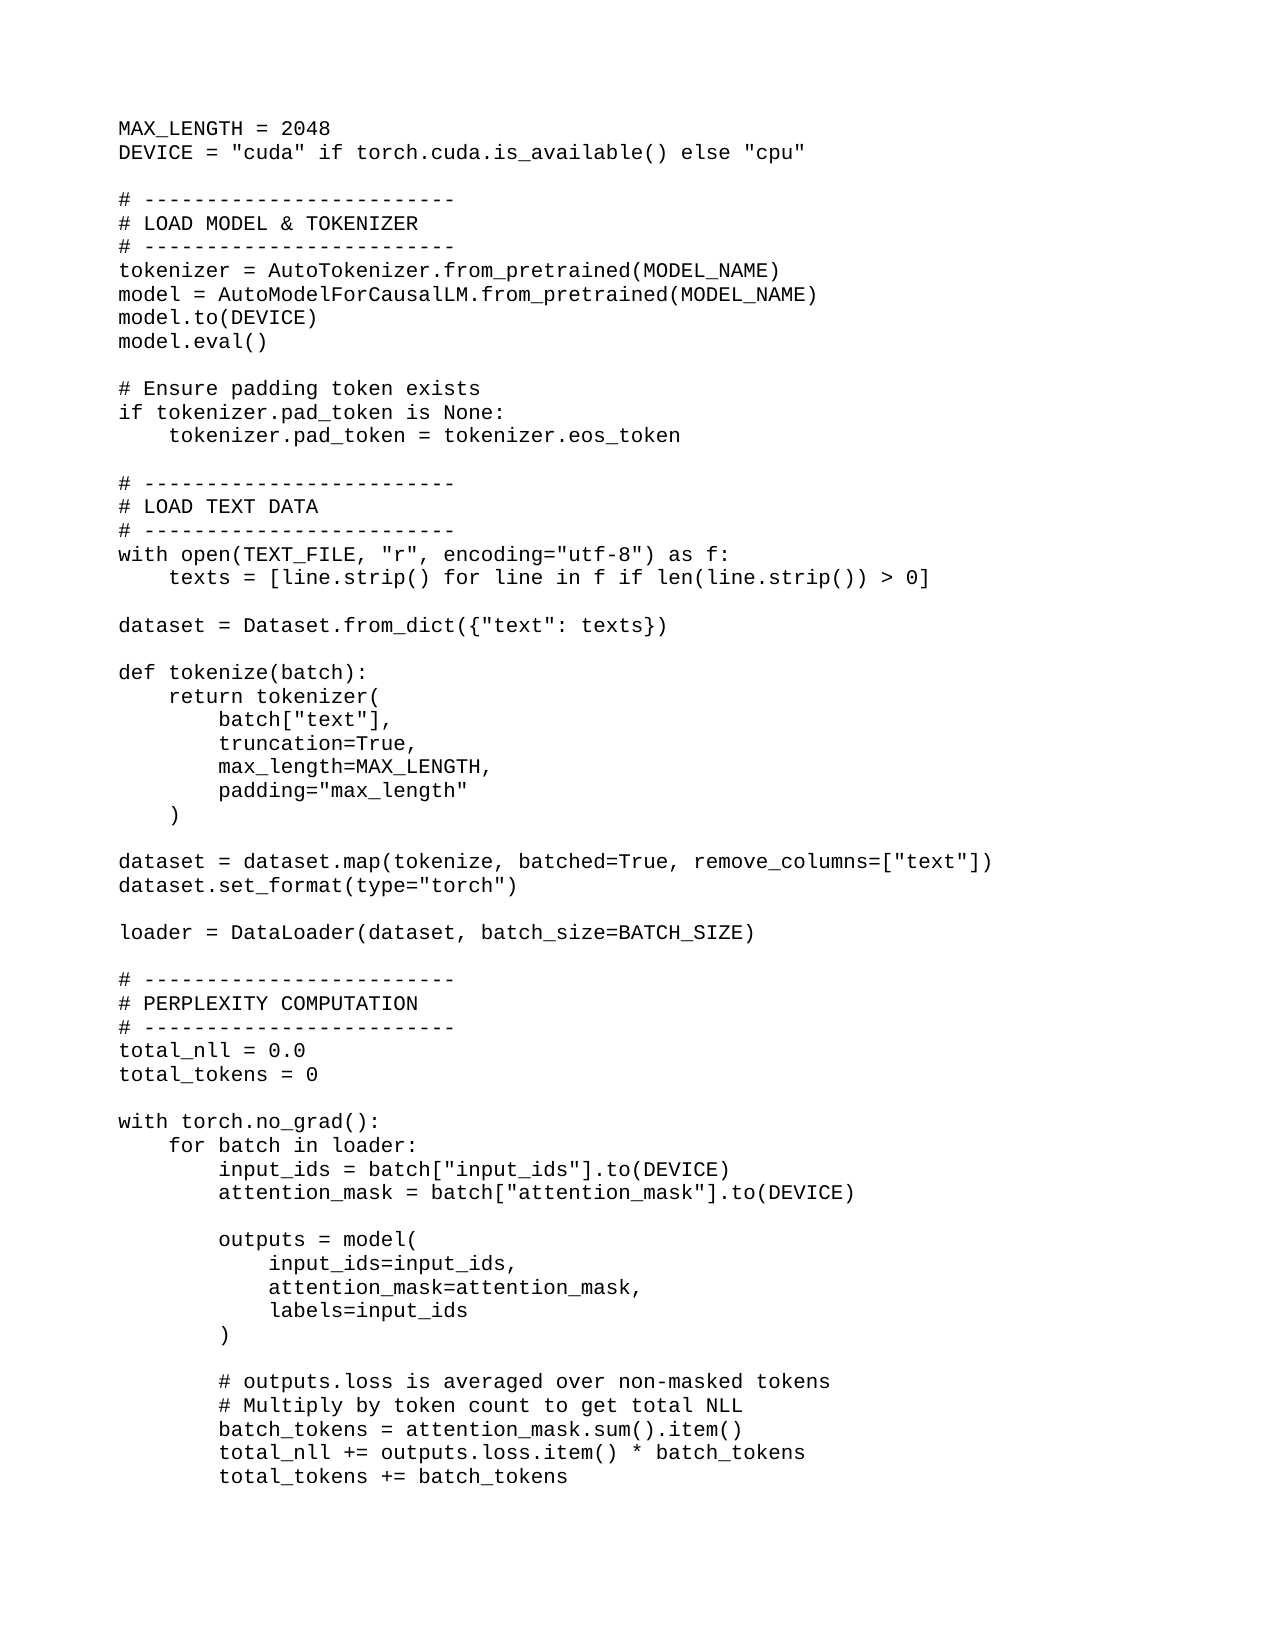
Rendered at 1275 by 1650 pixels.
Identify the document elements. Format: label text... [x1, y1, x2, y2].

text dataset = dataset.map(tokenize, batched=True, remove_columns=["text"]) [118, 851, 1157, 875]
text def tokenize(batch): [118, 662, 1157, 686]
text # ------------------------- [118, 969, 1157, 993]
text truncation=True, [118, 733, 1157, 757]
text with torch.no_grad(): [118, 1111, 1157, 1135]
text # LOAD MODEL & TOKENIZER [118, 213, 1157, 236]
text tokenizer.pad_token = tokenizer.eos_token [118, 426, 1157, 449]
text batch_tokens = attention_mask.sum().item() [118, 1419, 1157, 1442]
text labels=input_ids [118, 1300, 1157, 1324]
text # LOAD TEXT DATA [118, 496, 1157, 520]
text # ------------------------- [118, 1017, 1157, 1040]
text # Ensure padding token exists [118, 378, 1157, 402]
text outputs = model( [118, 1229, 1157, 1253]
text dataset = Dataset.from_dict({"text": texts}) [118, 615, 1157, 638]
text input_ids = batch["input_ids"].to(DEVICE) [118, 1158, 1157, 1182]
text DEVICE = "cuda" if torch.cuda.is_available() else "cpu" [118, 142, 1157, 165]
text # ------------------------- [118, 520, 1157, 544]
text with open(TEXT_FILE, "r", encoding="utf-8") as f: [118, 544, 1157, 567]
text loader = DataLoader(dataset, batch_size=BATCH_SIZE) [118, 922, 1157, 946]
text model.to(DEVICE) [118, 307, 1157, 331]
text total_tokens += batch_tokens [118, 1466, 1157, 1489]
text # PERPLEXITY COMPUTATION [118, 993, 1157, 1017]
text model = AutoModelForCausalLM.from_pretrained(MODEL_NAME) [118, 284, 1157, 307]
text texts = [line.strip() for line in f if len(line.strip()) > 0] [118, 567, 1157, 591]
text max_length=MAX_LENGTH, [118, 757, 1157, 780]
text for batch in loader: [118, 1135, 1157, 1158]
text # Multiply by token count to get total NLL [118, 1395, 1157, 1419]
text MAX_LENGTH = 2048 [118, 118, 1157, 142]
text attention_mask = batch["attention_mask"].to(DEVICE) [118, 1182, 1157, 1206]
text # ------------------------- [118, 473, 1157, 496]
text total_nll += outputs.loss.item() * batch_tokens [118, 1442, 1157, 1466]
text tokenizer = AutoTokenizer.from_pretrained(MODEL_NAME) [118, 260, 1157, 284]
text input_ids=input_ids, [118, 1253, 1157, 1277]
text # ------------------------- [118, 189, 1157, 213]
text # ------------------------- [118, 236, 1157, 260]
text dataset.set_format(type="torch") [118, 875, 1157, 898]
text return tokenizer( [118, 686, 1157, 709]
text # outputs.loss is averaged over non-masked tokens [118, 1371, 1157, 1395]
text total_nll = 0.0 [118, 1040, 1157, 1064]
text total_tokens = 0 [118, 1064, 1157, 1088]
text if tokenizer.pad_token is None: [118, 402, 1157, 426]
text ) [118, 804, 1157, 827]
text padding="max_length" [118, 780, 1157, 804]
text ) [118, 1324, 1157, 1348]
text attention_mask=attention_mask, [118, 1277, 1157, 1300]
text batch["text"], [118, 709, 1157, 733]
text model.eval() [118, 331, 1157, 354]
